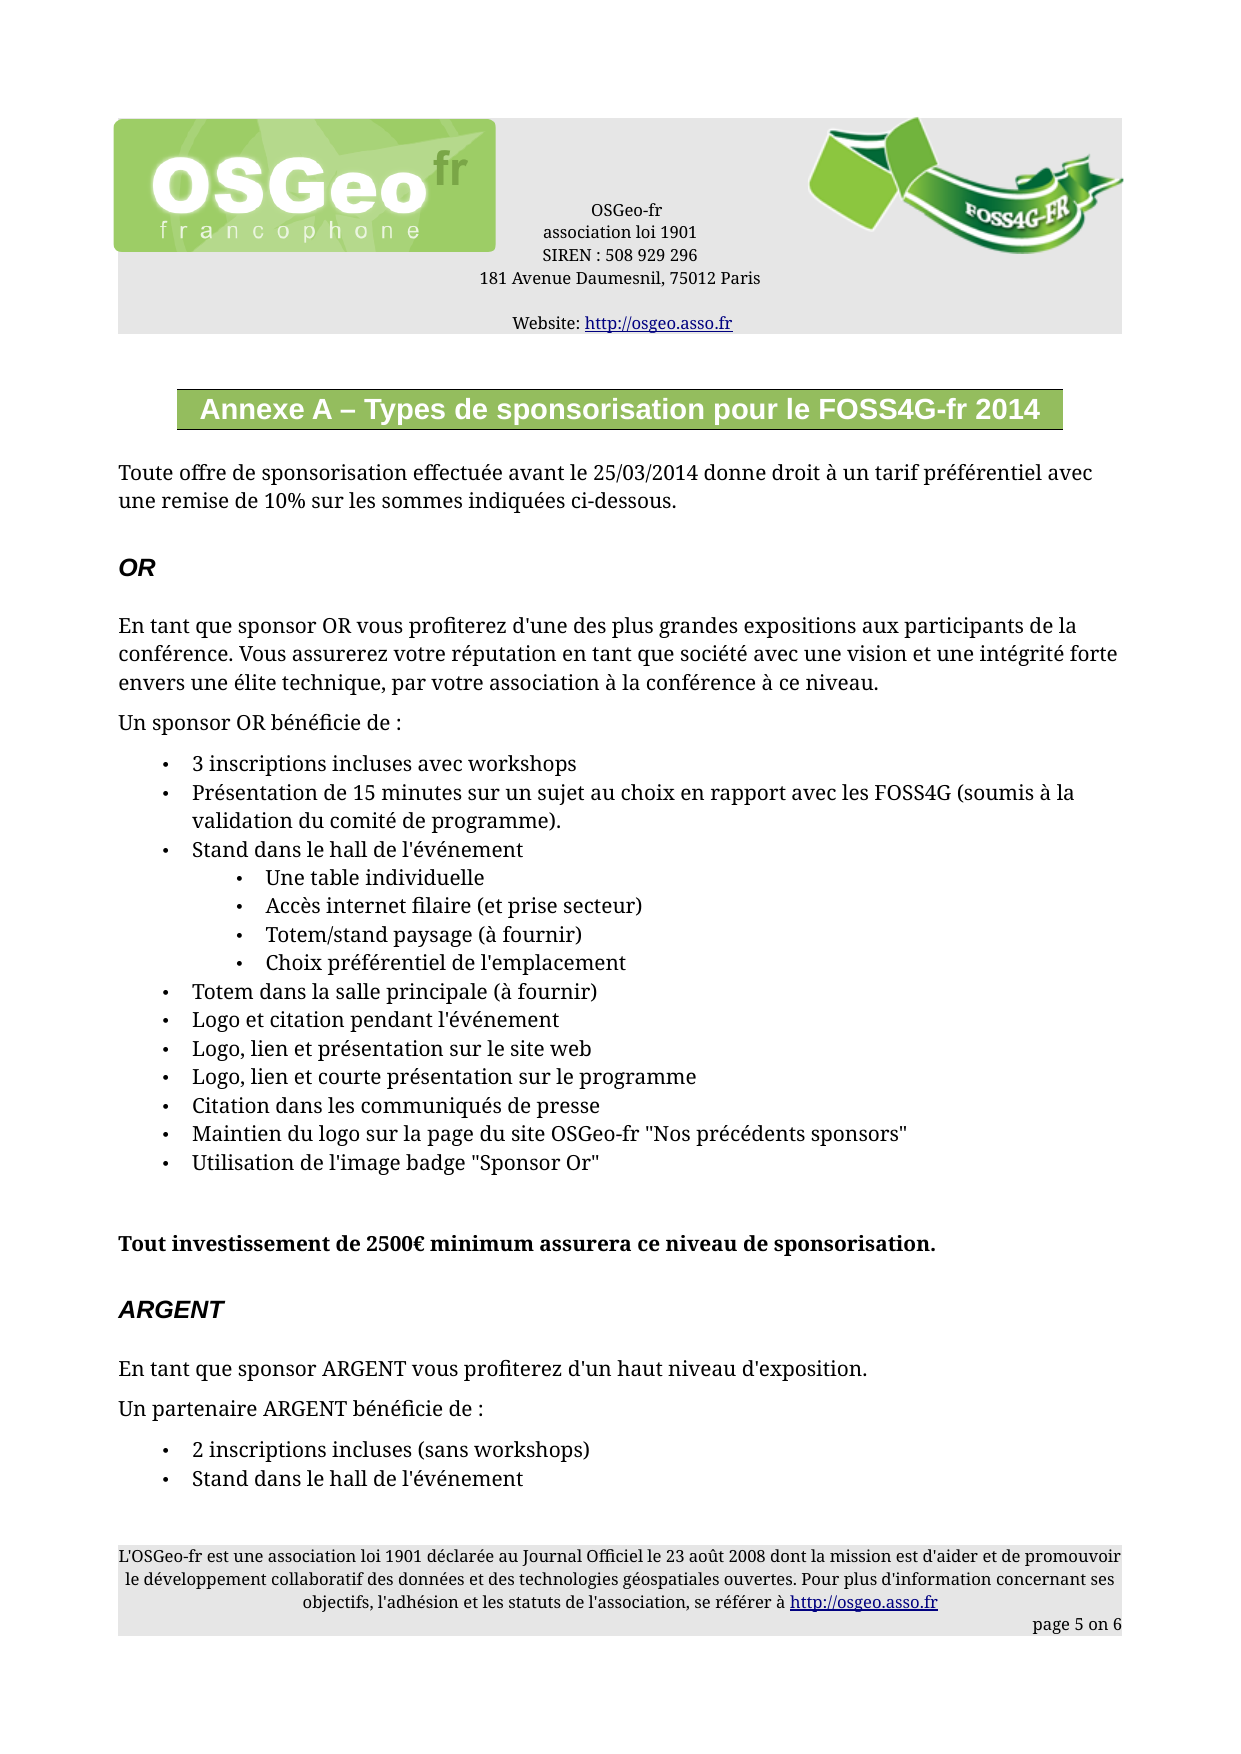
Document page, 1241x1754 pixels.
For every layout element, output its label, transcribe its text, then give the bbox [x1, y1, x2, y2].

list 2 inscriptions incluses (sans workshops) [162, 1436, 1122, 1464]
list Logo, lien et courte présentation sur le programme [162, 1062, 1122, 1091]
list Une table individuelle [236, 863, 1122, 892]
list Stand dans le hall de l'événement [162, 835, 1122, 863]
list Totem/stand paysage (à fournir) [236, 920, 1122, 948]
text Un partenaire ARGENT bénéficie de : [118, 1394, 1122, 1423]
subtitle OR [118, 552, 1122, 581]
text En tant que sponsor OR vous profiterez d'une des plus grandes expositions aux participants de la conférence. Vous assurerez votre réputation en tant que société avec une vision et une intégrité forte envers une élite technique, par votre association à la conférence à ce niveau. [118, 611, 1122, 696]
text Tout investissement de 2500€ minimum assurera ce niveau de sponsorisation. [118, 1229, 1122, 1258]
list Stand dans le hall de l'événement [162, 1464, 1122, 1492]
list Citation dans les communiqués de presse [162, 1091, 1122, 1119]
text Un sponsor OR bénéficie de : [118, 708, 1122, 737]
picture [113, 119, 496, 252]
text En tant que sponsor ARGENT vous profiterez d'un haut niveau d'exposition. [118, 1354, 1122, 1382]
list Logo et citation pendant l'événement [162, 1005, 1122, 1034]
list 3 inscriptions incluses avec workshops [162, 749, 1122, 778]
text Toute offre de sponsorisation effectuée avant le 25/03/2014 donne droit à un tarif préférentiel avec une remise de 10% sur les sommes indiquées ci-dessous. [118, 458, 1122, 515]
picture [807, 116, 1124, 254]
list Présentation de 15 minutes sur un sujet au choix en rapport avec les FOSS4G (soumis à la validation du comité de programme). [162, 778, 1122, 835]
list Totem dans la salle principale (à fournir) [162, 977, 1122, 1005]
list Logo, lien et présentation sur le site web [162, 1034, 1122, 1062]
list Maintien du logo sur la page du site OSGeo-fr "Nos précédents sponsors" [162, 1119, 1122, 1148]
list Choix préférentiel de l'emplacement [236, 948, 1122, 977]
subtitle Annexe A – Types de sponsorisation pour le FOSS4G-fr 2014 [177, 390, 1063, 429]
list Accès internet filaire (et prise secteur) [236, 892, 1122, 920]
subtitle ARGENT [118, 1295, 1122, 1324]
list Utilisation de l'image badge "Sponsor Or" [162, 1148, 1122, 1176]
